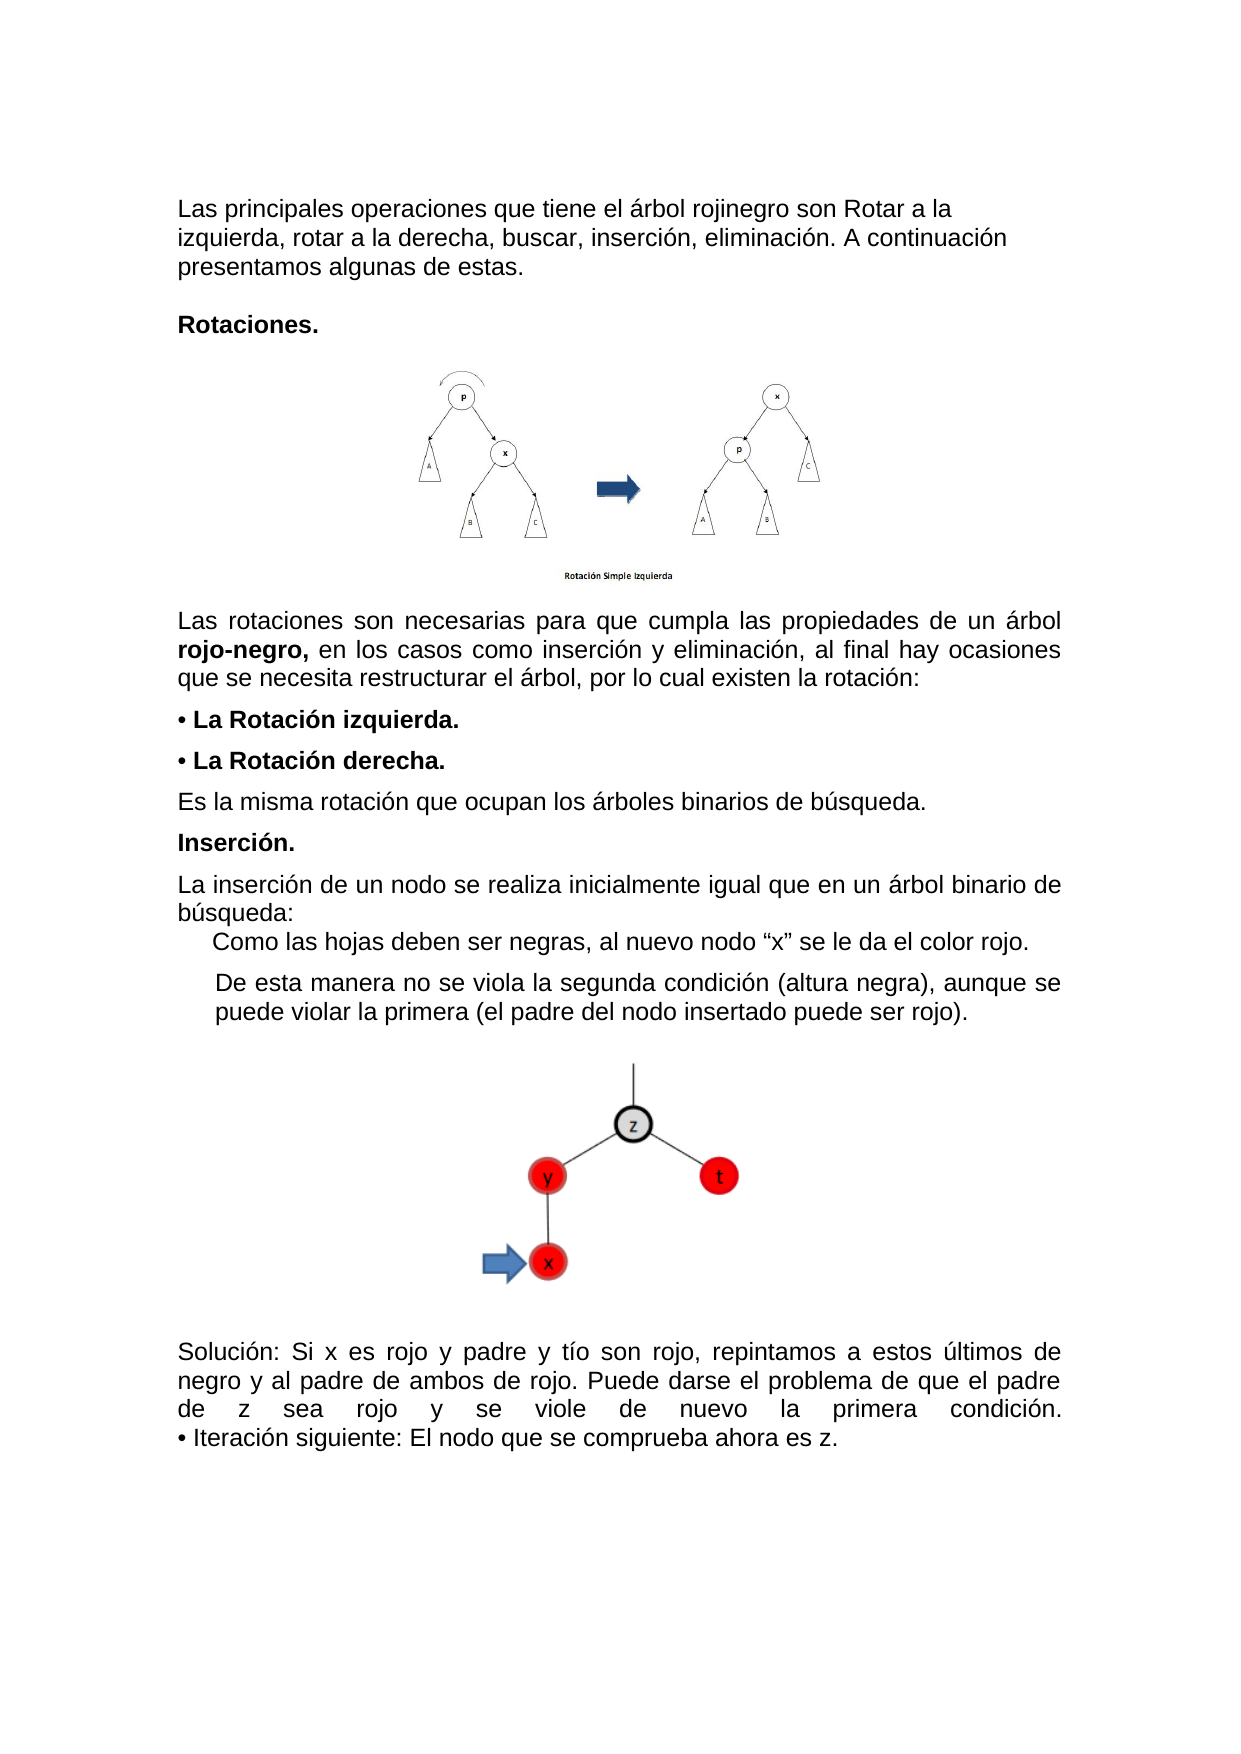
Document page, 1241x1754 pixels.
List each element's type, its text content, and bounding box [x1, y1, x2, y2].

text Las principales operaciones que tiene el árbol rojinegro son Rotar a la izquierda, rotar a la derecha, buscar, inserción, eliminación. A continuación presentamos algunas de estas. [177, 193, 1063, 281]
text Es la misma rotación que ocupan los árboles binarios de búsqueda. [177, 787, 1063, 816]
text De esta manera no se viola la segunda condición (altura negra), aunque se puede violar la primera (el padre del nodo insertado puede ser rojo). [215, 968, 1063, 1026]
text • La Rotación izquierda. [177, 705, 1063, 733]
text Solución: Si x es rojo y padre y tío son rojo, repintamos a estos últimos de negro y al padre de ambos de rojo. Puede darse el problema de que el padre de z sea rojo y se viole de nuevo la primera condición. • Iteración siguiente: El nodo que se comprueba ahora es z. [177, 1337, 1063, 1452]
text Las rotaciones son necesarias para que cumpla las propiedades de un árbol rojo-negro, en los casos como inserción y eliminación, al final hay ocasiones que se necesita restructurar el árbol, por lo cual existen la rotación: [177, 606, 1063, 692]
text Rotaciones. [177, 311, 1063, 339]
text Inserción. [177, 828, 1063, 857]
text La inserción de un nodo se realiza inicialmente igual que en un árbol binario de búsqueda: Como las hojas deben ser negras, al nuevo nodo “x” se le da el color rojo. [177, 870, 1063, 956]
text • La Rotación derecha. [177, 746, 1063, 775]
